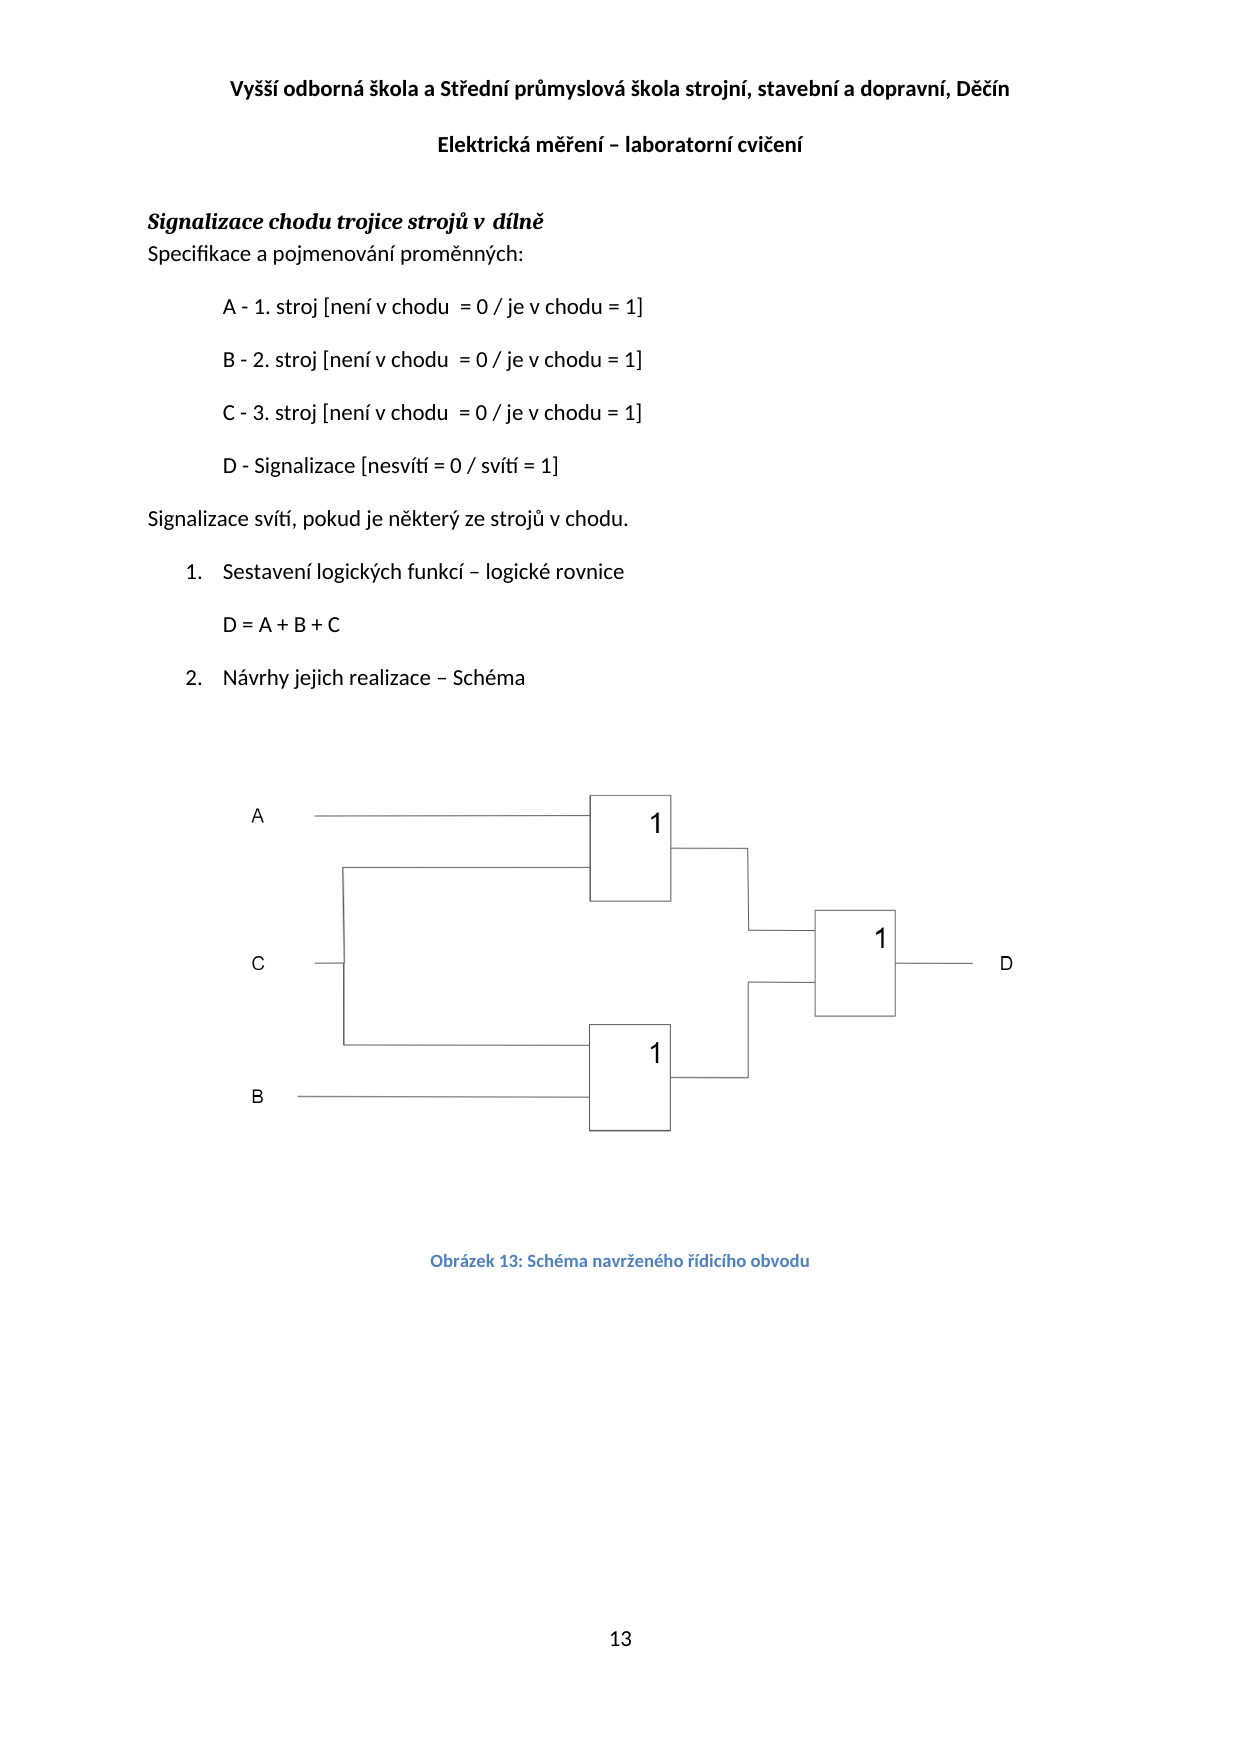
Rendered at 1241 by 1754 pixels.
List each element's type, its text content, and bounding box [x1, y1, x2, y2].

text D - Signalizace [nesvítí = 0 / svítí = 1] [148, 451, 1093, 479]
list Návrhy jejich realizace – Schéma [185, 663, 1093, 691]
subtitle Signalizace chodu trojice strojů v dílně [148, 209, 1093, 235]
text Signalizace svítí, pokud je některý ze strojů v chodu. [148, 504, 1093, 532]
text Specifikace a pojmenování proměnných: [148, 239, 1093, 267]
text B - 2. stroj [není v chodu = 0 / je v chodu = 1] [148, 345, 1093, 373]
text A - 1. stroj [není v chodu = 0 / je v chodu = 1] [148, 292, 1093, 320]
text D = A + B + C [148, 610, 1093, 638]
list Sestavení logických funkcí – logické rovnice [185, 557, 1093, 585]
text C - 3. stroj [není v chodu = 0 / je v chodu = 1] [148, 398, 1093, 426]
picture [147, 716, 1093, 1225]
text Obrázek 13: Schéma navrženého řídicího obvodu [148, 1249, 1093, 1272]
